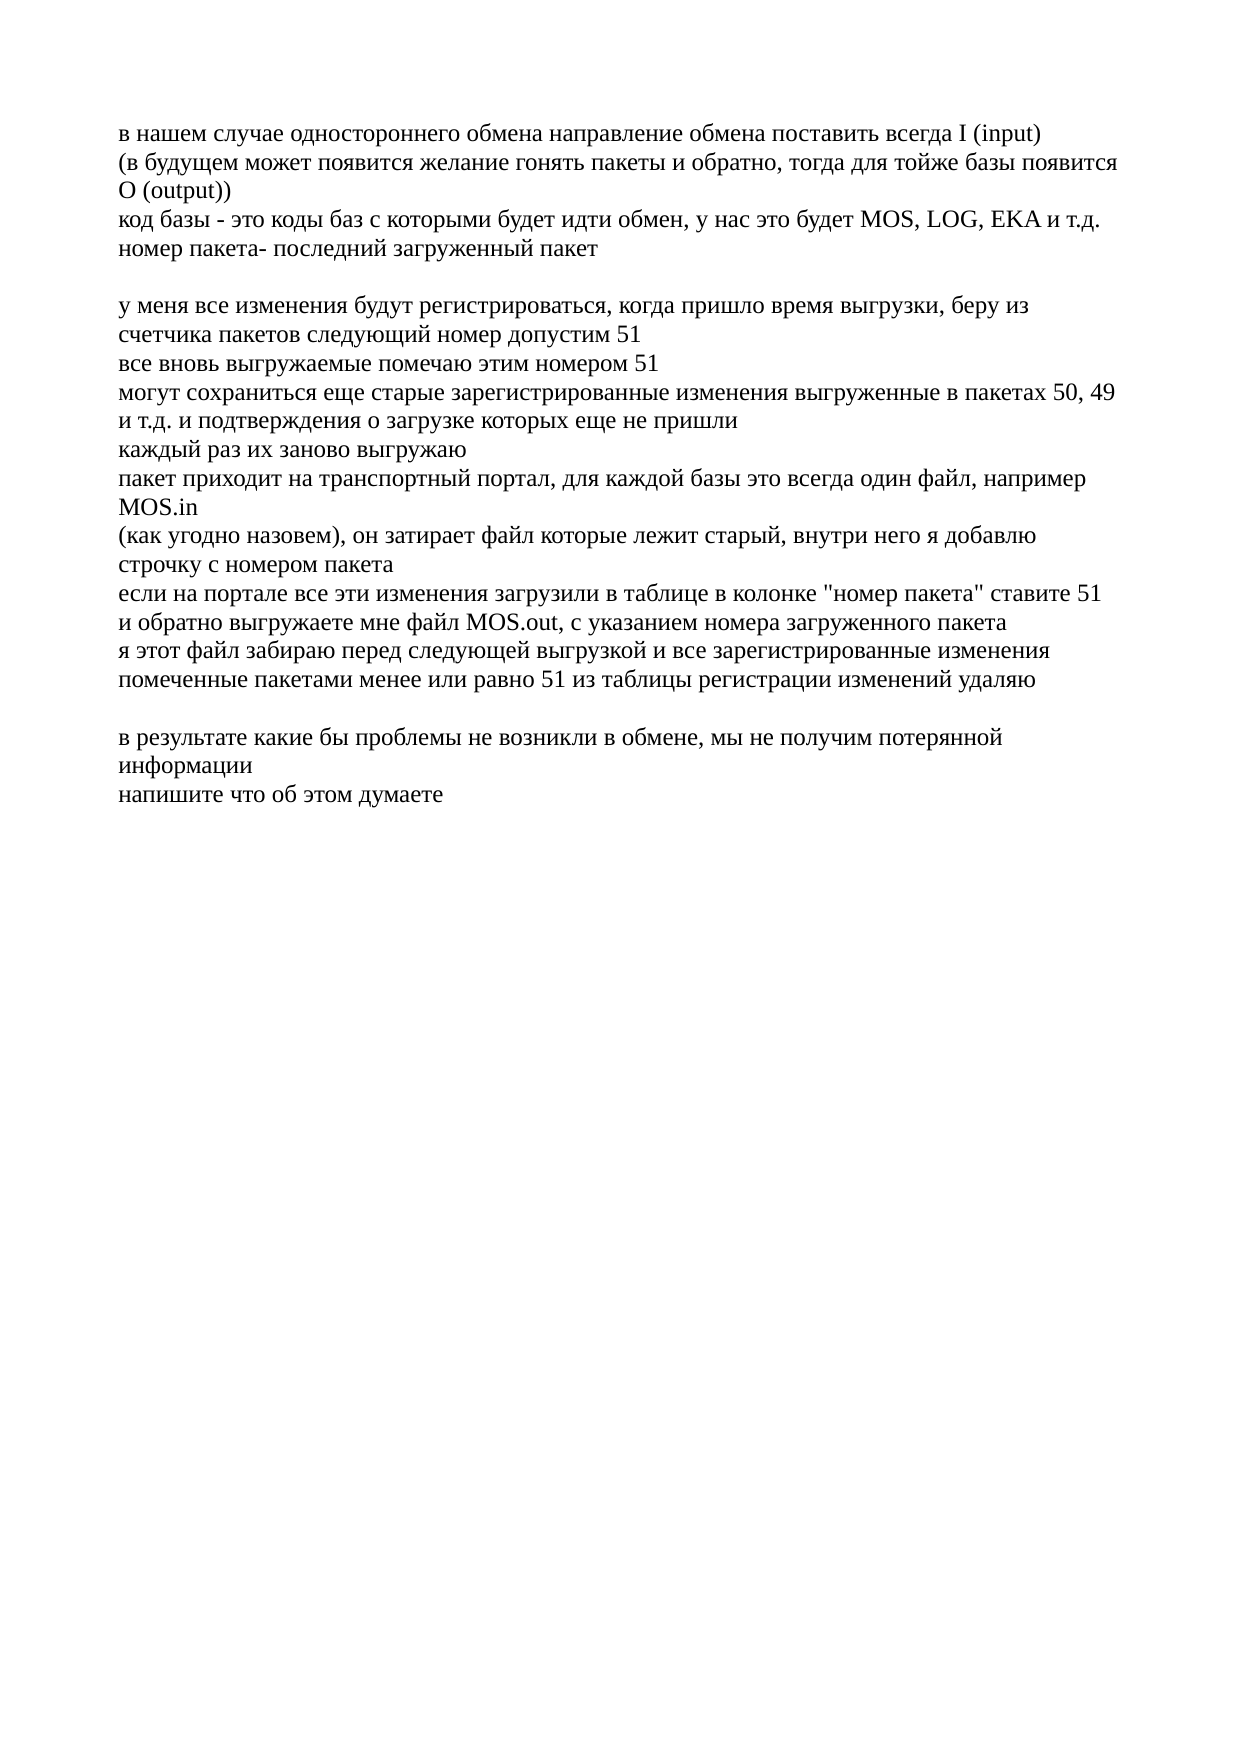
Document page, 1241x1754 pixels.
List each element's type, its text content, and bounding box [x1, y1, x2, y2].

text пакет приходит на транспортный портал, для каждой базы это всегда один файл, например MOS.in [118, 463, 1122, 521]
text номер пакета- последний загруженный пакет [118, 233, 1122, 262]
text у меня все изменения будут регистрироваться, когда пришло время выгрузки, беру из счетчика пакетов следующий номер допустим 51 [118, 291, 1122, 348]
text могут сохраниться еще старые зарегистрированные изменения выгруженные в пакетах 50, 49 и т.д. и подтверждения о загрузке которых еще не пришли [118, 377, 1122, 434]
text если на портале все эти изменения загрузили в таблице в колонке "номер пакета" ставите 51 [118, 578, 1122, 607]
text в результате какие бы проблемы не возникли в обмене, мы не получим потерянной информации [118, 722, 1122, 779]
text и обратно выгружаете мне файл MOS.out, с указанием номера загруженного пакета [118, 607, 1122, 636]
text в нашем случае одностороннего обмена направление обмена поставить всегда I (input) [118, 118, 1122, 147]
text я этот файл забираю перед следующей выгрузкой и все зарегистрированные изменения помеченные пакетами менее или равно 51 из таблицы регистрации изменений удаляю [118, 636, 1122, 693]
text (в будущем может появится желание гонять пакеты и обратно, тогда для тойже базы появится O (output)) [118, 147, 1122, 204]
text код базы - это коды баз с которыми будет идти обмен, у нас это будет MOS, LOG, EKA и т.д. [118, 204, 1122, 233]
text все вновь выгружаемые помечаю этим номером 51 [118, 348, 1122, 377]
text каждый раз их заново выгружаю [118, 434, 1122, 463]
text (как угодно назовем), он затирает файл которые лежит старый, внутри него я добавлю строчку с номером пакета [118, 521, 1122, 578]
text напишите что об этом думаете [118, 779, 1122, 808]
